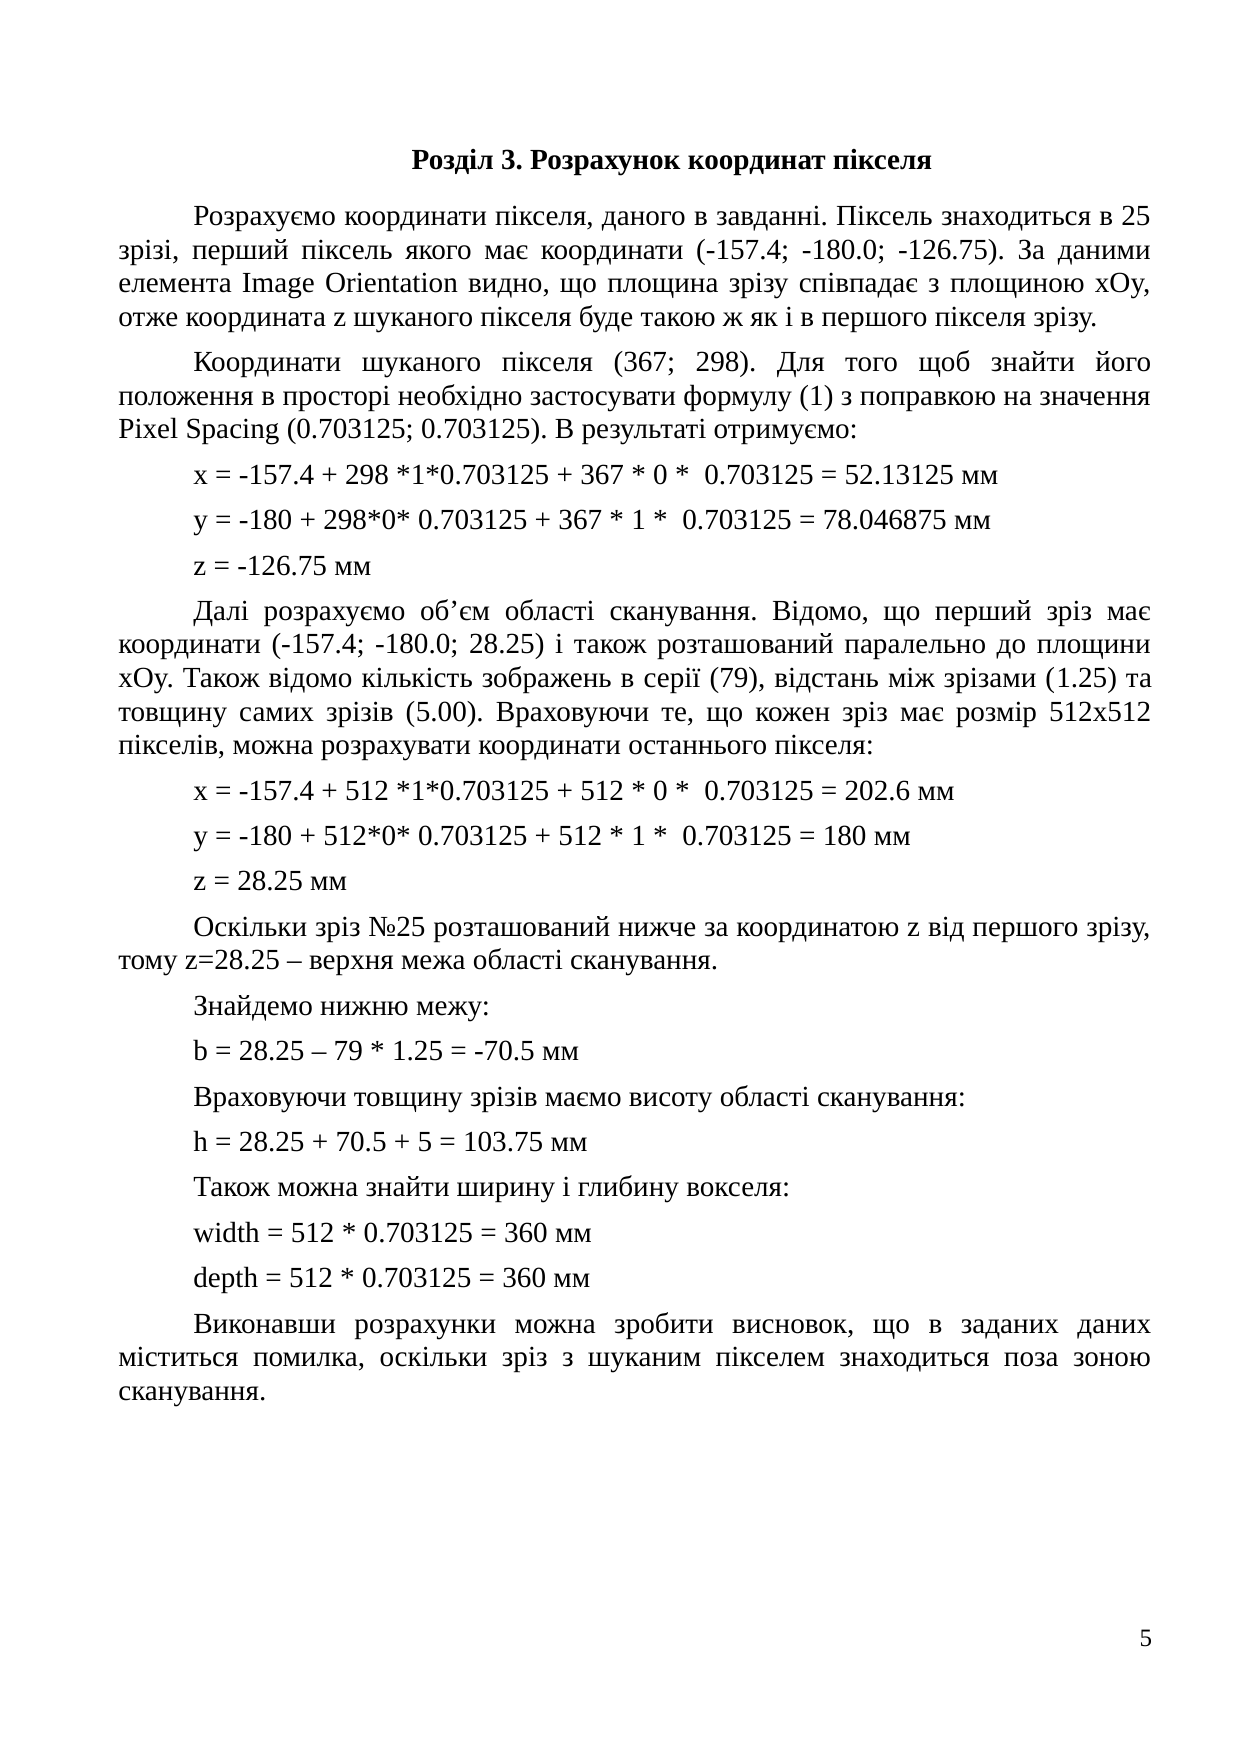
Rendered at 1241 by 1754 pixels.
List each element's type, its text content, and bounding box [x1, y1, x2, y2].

text z = 28.25 мм [118, 863, 1152, 897]
text width = 512 * 0.703125 = 360 мм [118, 1215, 1152, 1248]
text y = -180 + 298*0* 0.703125 + 367 * 1 * 0.703125 = 78.046875 мм [118, 502, 1152, 536]
text Знайдемо нижню межу: [118, 988, 1152, 1021]
text Оскільки зріз №25 розташований нижче за координатою z від першого зрізу, тому z=28.25 – верхня межа області сканування. [118, 909, 1152, 976]
text y = -180 + 512*0* 0.703125 + 512 * 1 * 0.703125 = 180 мм [118, 818, 1152, 852]
text Розрахуємо координати пікселя, даного в завданні. Піксель знаходиться в 25 зрізі, перший піксель якого має координати (-157.4; -180.0; -126.75). За даними елемента Image Orientation видно, що площина зрізу співпадає з площиною xOy, отже координата z шуканого пікселя буде такою ж як і в першого пікселя зрізу. [118, 198, 1152, 332]
text x = -157.4 + 512 *1*0.703125 + 512 * 0 * 0.703125 = 202.6 мм [118, 773, 1152, 806]
text x = -157.4 + 298 *1*0.703125 + 367 * 0 * 0.703125 = 52.13125 мм [118, 457, 1152, 490]
text h = 28.25 + 70.5 + 5 = 103.75 мм [118, 1124, 1152, 1158]
text Координати шуканого пікселя (367; 298). Для того щоб знайти його положення в просторі необхідно застосувати формулу (1) з поправкою на значення Pixel Spacing (0.703125; 0.703125). В результаті отримуємо: [118, 344, 1152, 445]
text Також можна знайти ширину і глибину вокселя: [118, 1169, 1152, 1203]
subtitle Розділ 3. Розрахунок координат пікселя [118, 142, 1152, 176]
text depth = 512 * 0.703125 = 360 мм [118, 1260, 1152, 1294]
text z = -126.75 мм [118, 548, 1152, 581]
text Далі розрахуємо об’єм області сканування. Відомо, що перший зріз має координати (-157.4; -180.0; 28.25) і також розташований паралельно до площини xOy. Також відомо кількість зображень в серії (79), відстань між зрізами (1.25) та товщину самих зрізів (5.00). Враховуючи те, що кожен зріз має розмір 512х512 пікселів, можна розрахувати координати останнього пікселя: [118, 593, 1152, 761]
text Враховуючи товщину зрізів маємо висоту області сканування: [118, 1079, 1152, 1112]
text Виконавши розрахунки можна зробити висновок, що в заданих даних міститься помилка, оскільки зріз з шуканим пікселем знаходиться поза зоною сканування. [118, 1306, 1152, 1406]
text b = 28.25 – 79 * 1.25 = -70.5 мм [118, 1033, 1152, 1067]
